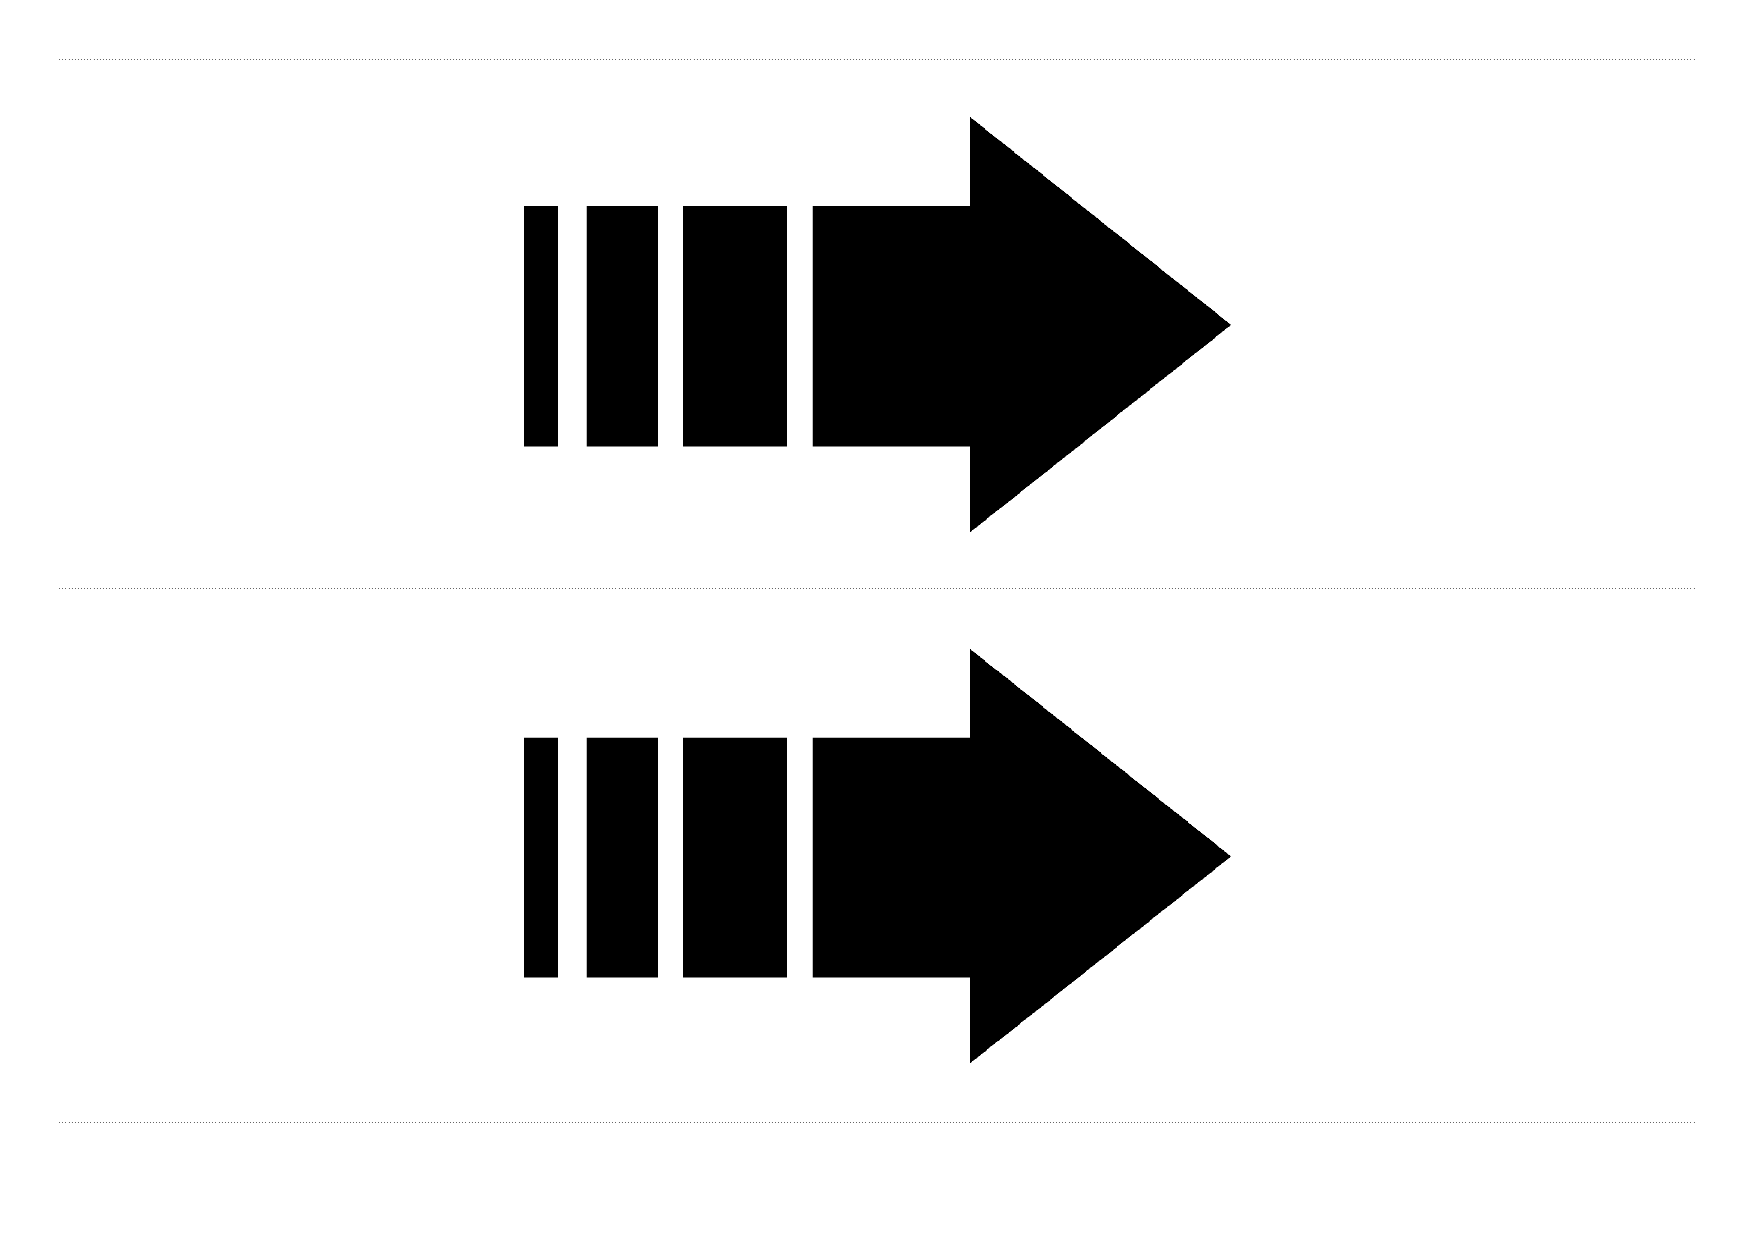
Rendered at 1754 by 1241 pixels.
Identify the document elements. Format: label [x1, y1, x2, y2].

picture [520, 115, 1234, 534]
picture [520, 646, 1234, 1065]
table_cell [59, 588, 1695, 1122]
table_cell [59, 59, 1695, 588]
